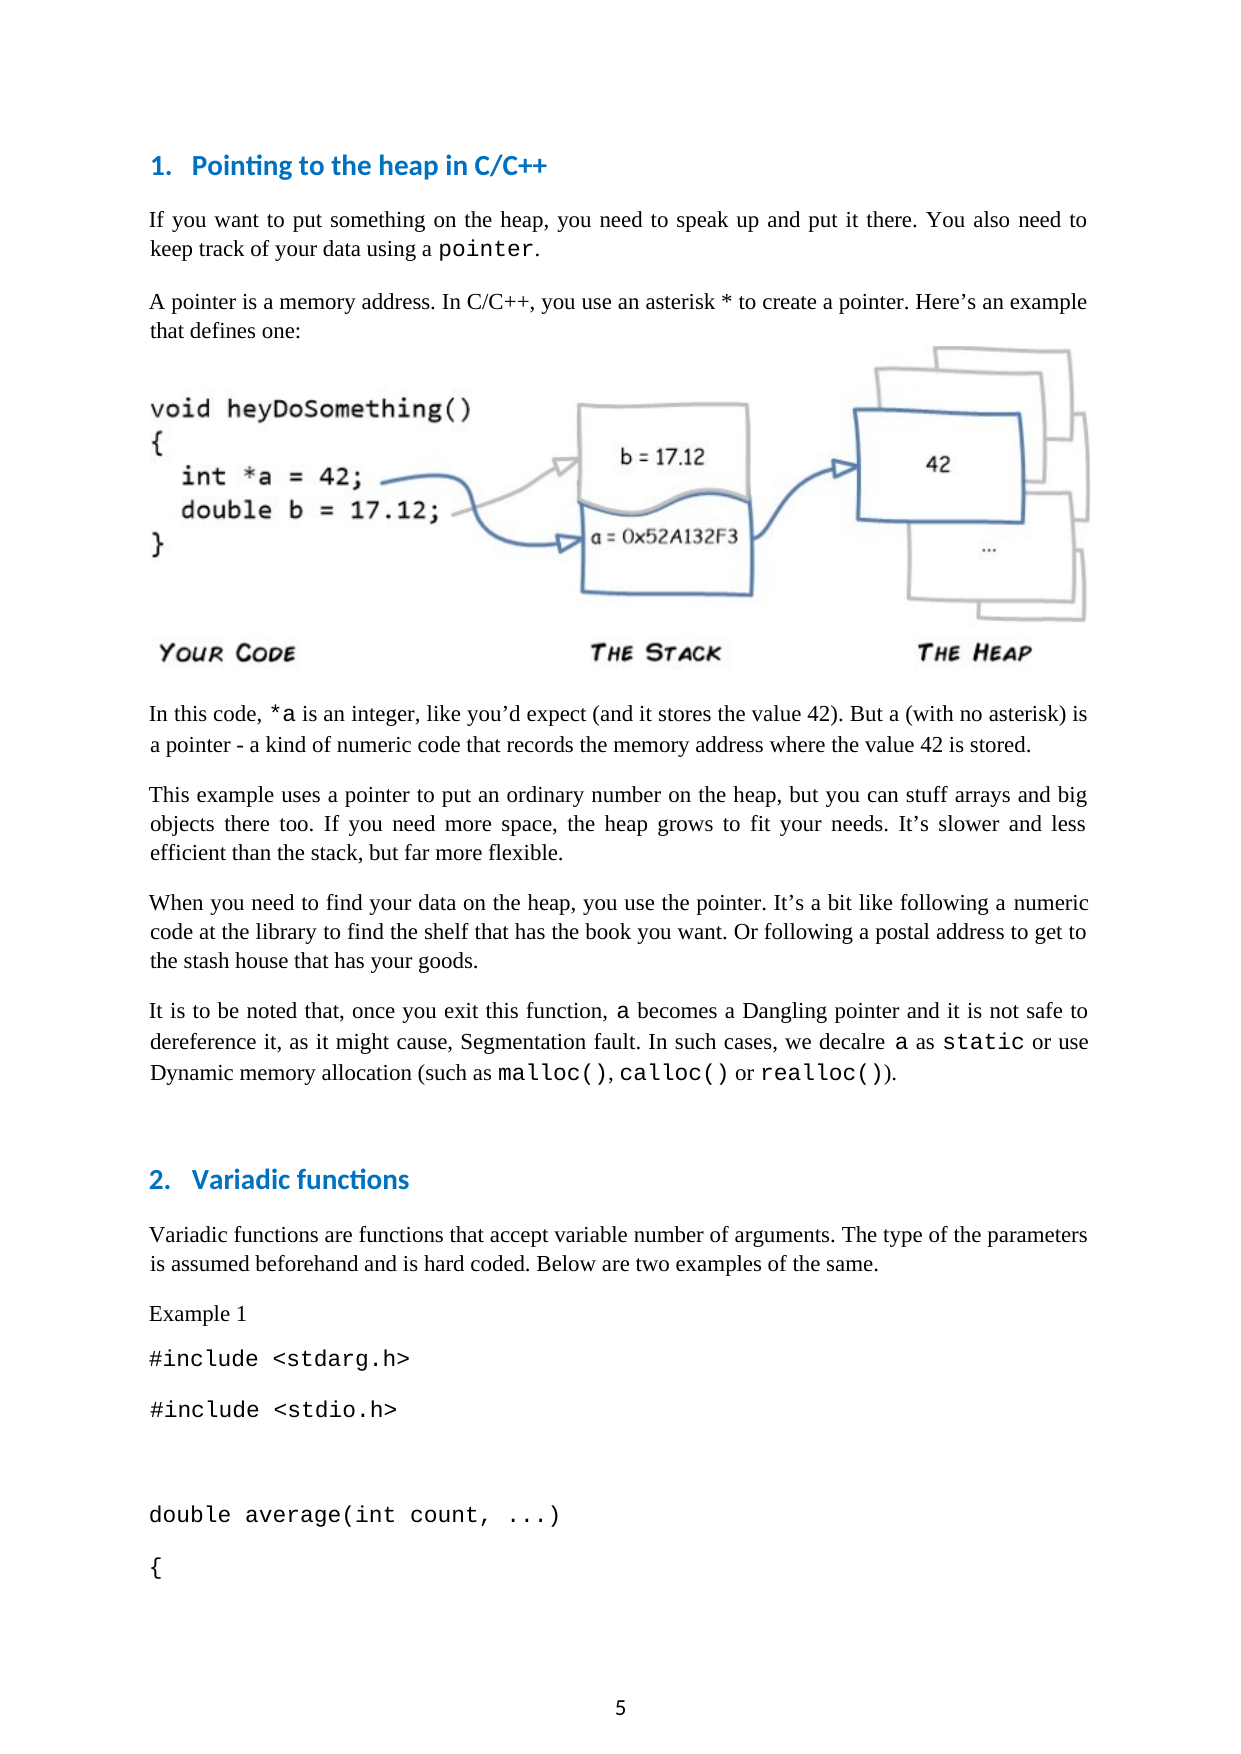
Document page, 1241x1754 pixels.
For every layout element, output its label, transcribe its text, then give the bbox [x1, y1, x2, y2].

text It is to be noted that, once you exit this function, a becomes a Dangling pointer and it is not safe to dereference it, as it might cause, Segmentation fault. In such cases, we decalre a as static or use Dynamic memory allocation (such as malloc(), calloc() or realloc()). [149, 997, 1089, 1087]
picture [150, 346, 1091, 671]
text A pointer is a memory address. In C/C++, you use an asterisk * to create a pointer. Here’s an example that defines one: [149, 288, 1089, 343]
subtitle Variadic functions [149, 1161, 1090, 1197]
text This example uses a pointer to put an ordinary number on the heap, but you can stuff arrays and big objects there too. If you need more space, the heap grows to fit your needs. It’s slower and less efficient than the stack, but far more flexible. [149, 781, 1089, 865]
subtitle Pointing to the heap in C/C++ [150, 147, 1090, 183]
text #include <stdarg.h> #include <stdio.h> [149, 1347, 521, 1425]
text When you need to find your data on the heap, you use the pointer. It’s a bit like following a numeric code at the library to find the shelf that has the book you want. Or following a postal address to get to the stash house that has your goods. [149, 889, 1089, 973]
text Example 1 [149, 1300, 1089, 1326]
text double average(int count, ...) [149, 1503, 1073, 1529]
text If you want to put something on the heap, you need to speak up and put it there. You also need to keep track of your data using a pointer. [149, 206, 1089, 264]
text In this code, *a is an integer, like you’d expect (and it stores the value 42). But a (with no asterisk) is a pointer - a kind of numeric code that records the memory address where the value 42 is stored. [149, 700, 1089, 757]
text { [149, 1556, 1073, 1581]
text Variadic functions are functions that accept variable number of arguments. The type of the parameters is assumed beforehand and is hard coded. Below are two examples of the same. [149, 1221, 1089, 1276]
